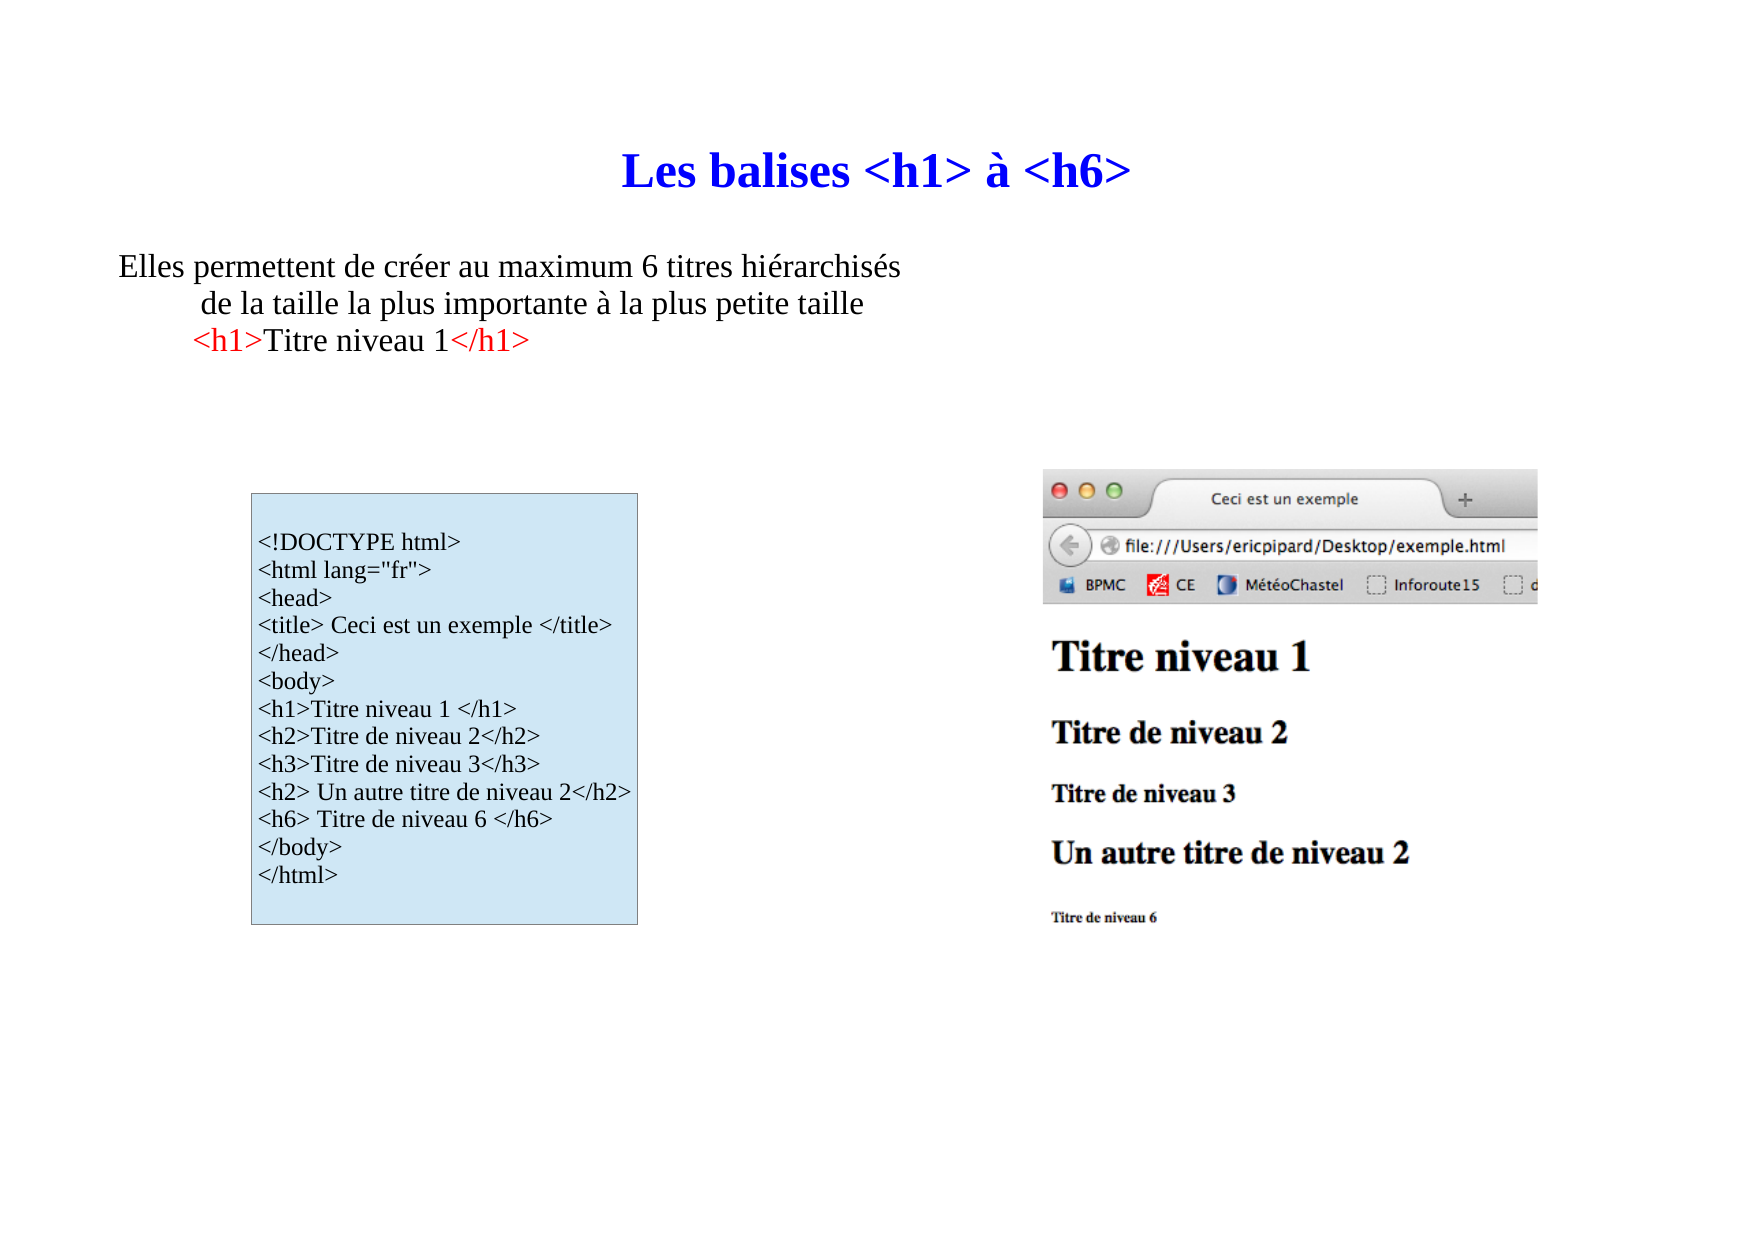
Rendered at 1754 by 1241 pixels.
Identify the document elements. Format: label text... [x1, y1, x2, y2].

picture [1042, 469, 1538, 1010]
text Elles permettent de créer au maximum 6 titres hiérarchisés [118, 248, 1636, 285]
text <h1>Titre niveau 1</h1> [118, 322, 1636, 358]
text de la taille la plus importante à la plus petite taille [118, 285, 1636, 322]
subtitle Les balises <h1> à <h6> [118, 143, 1636, 198]
